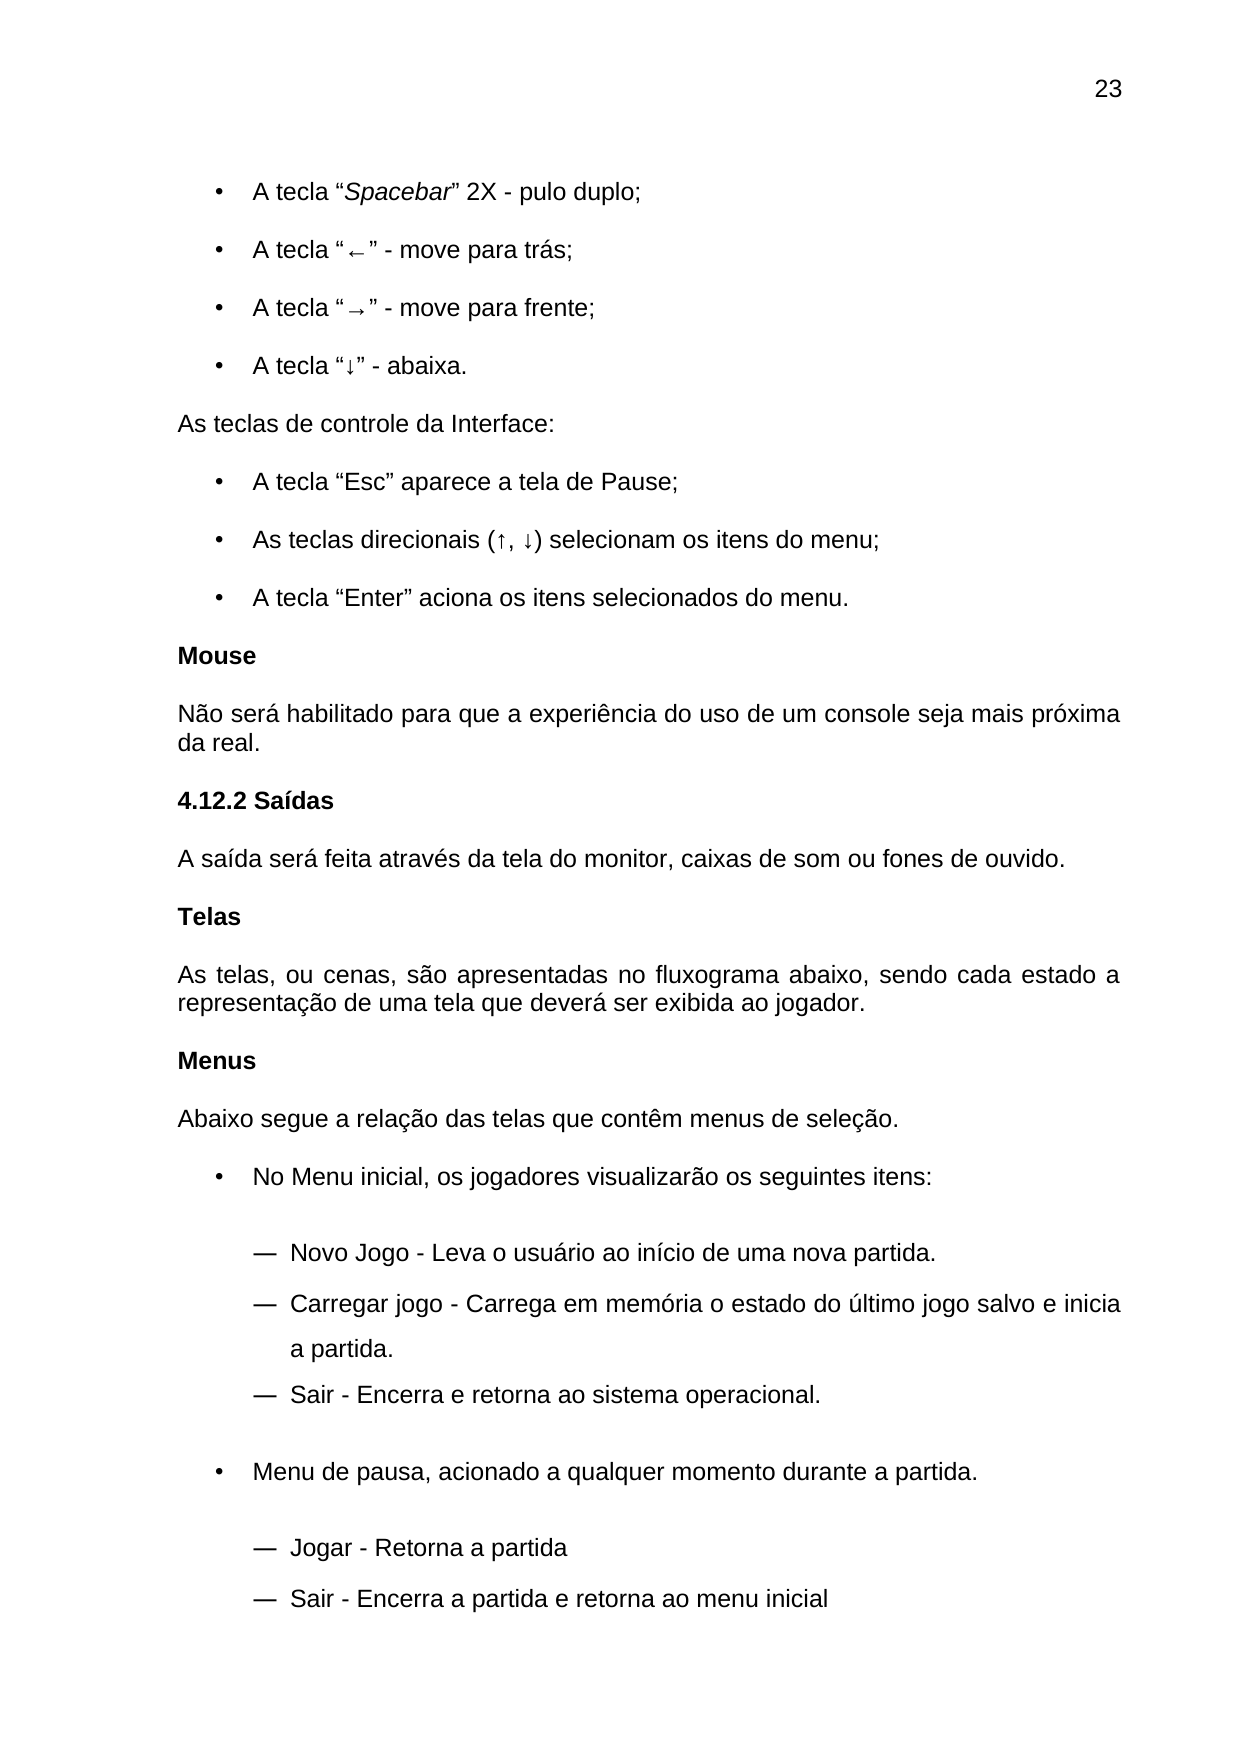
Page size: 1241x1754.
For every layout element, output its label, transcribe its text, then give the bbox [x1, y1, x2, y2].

list Carregar jogo - Carrega em memória o estado do último jogo salvo e inicia a partida. [252, 1286, 1122, 1363]
list No Menu inicial, os jogadores visualizarão os seguintes itens: [215, 1162, 1122, 1191]
text Abaixo segue a relação das telas que contêm menus de seleção. [177, 1104, 1122, 1133]
text Telas [177, 902, 1122, 930]
list Sair - Encerra a partida e retorna ao menu inicial [252, 1581, 1122, 1615]
list A tecla “→” - move para frente; [215, 293, 1122, 322]
list Menu de pausa, acionado a qualquer momento durante a partida. [215, 1457, 1122, 1486]
text 4.12.2 Saídas [177, 786, 1122, 814]
text A saída será feita através da tela do monitor, caixas de som ou fones de ouvido. [177, 844, 1122, 872]
list Jogar - Retorna a partida [252, 1530, 1122, 1564]
text As telas, ou cenas, são apresentadas no fluxograma abaixo, sendo cada estado a representação de uma tela que deverá ser exibida ao jogador. [177, 959, 1122, 1017]
text Menus [177, 1046, 1122, 1075]
text Mouse [177, 641, 1122, 670]
list Novo Jogo - Leva o usuário ao início de uma nova partida. [252, 1234, 1122, 1268]
list A tecla “Spacebar” 2X - pulo duplo; [215, 177, 1122, 206]
text Não será habilitado para que a experiência do uso de um console seja mais próxima da real. [177, 699, 1122, 757]
list A tecla “←” - move para trás; [215, 235, 1122, 264]
list Sair - Encerra e retorna ao sistema operacional. [252, 1377, 1122, 1411]
list A tecla “Esc” aparece a tela de Pause; [215, 467, 1122, 496]
list A tecla “↓” - abaixa. [215, 351, 1122, 380]
list As teclas direcionais (↑, ↓) selecionam os itens do menu; [215, 525, 1122, 554]
list A tecla “Enter” aciona os itens selecionados do menu. [215, 583, 1122, 612]
text As teclas de controle da Interface: [177, 409, 1122, 438]
